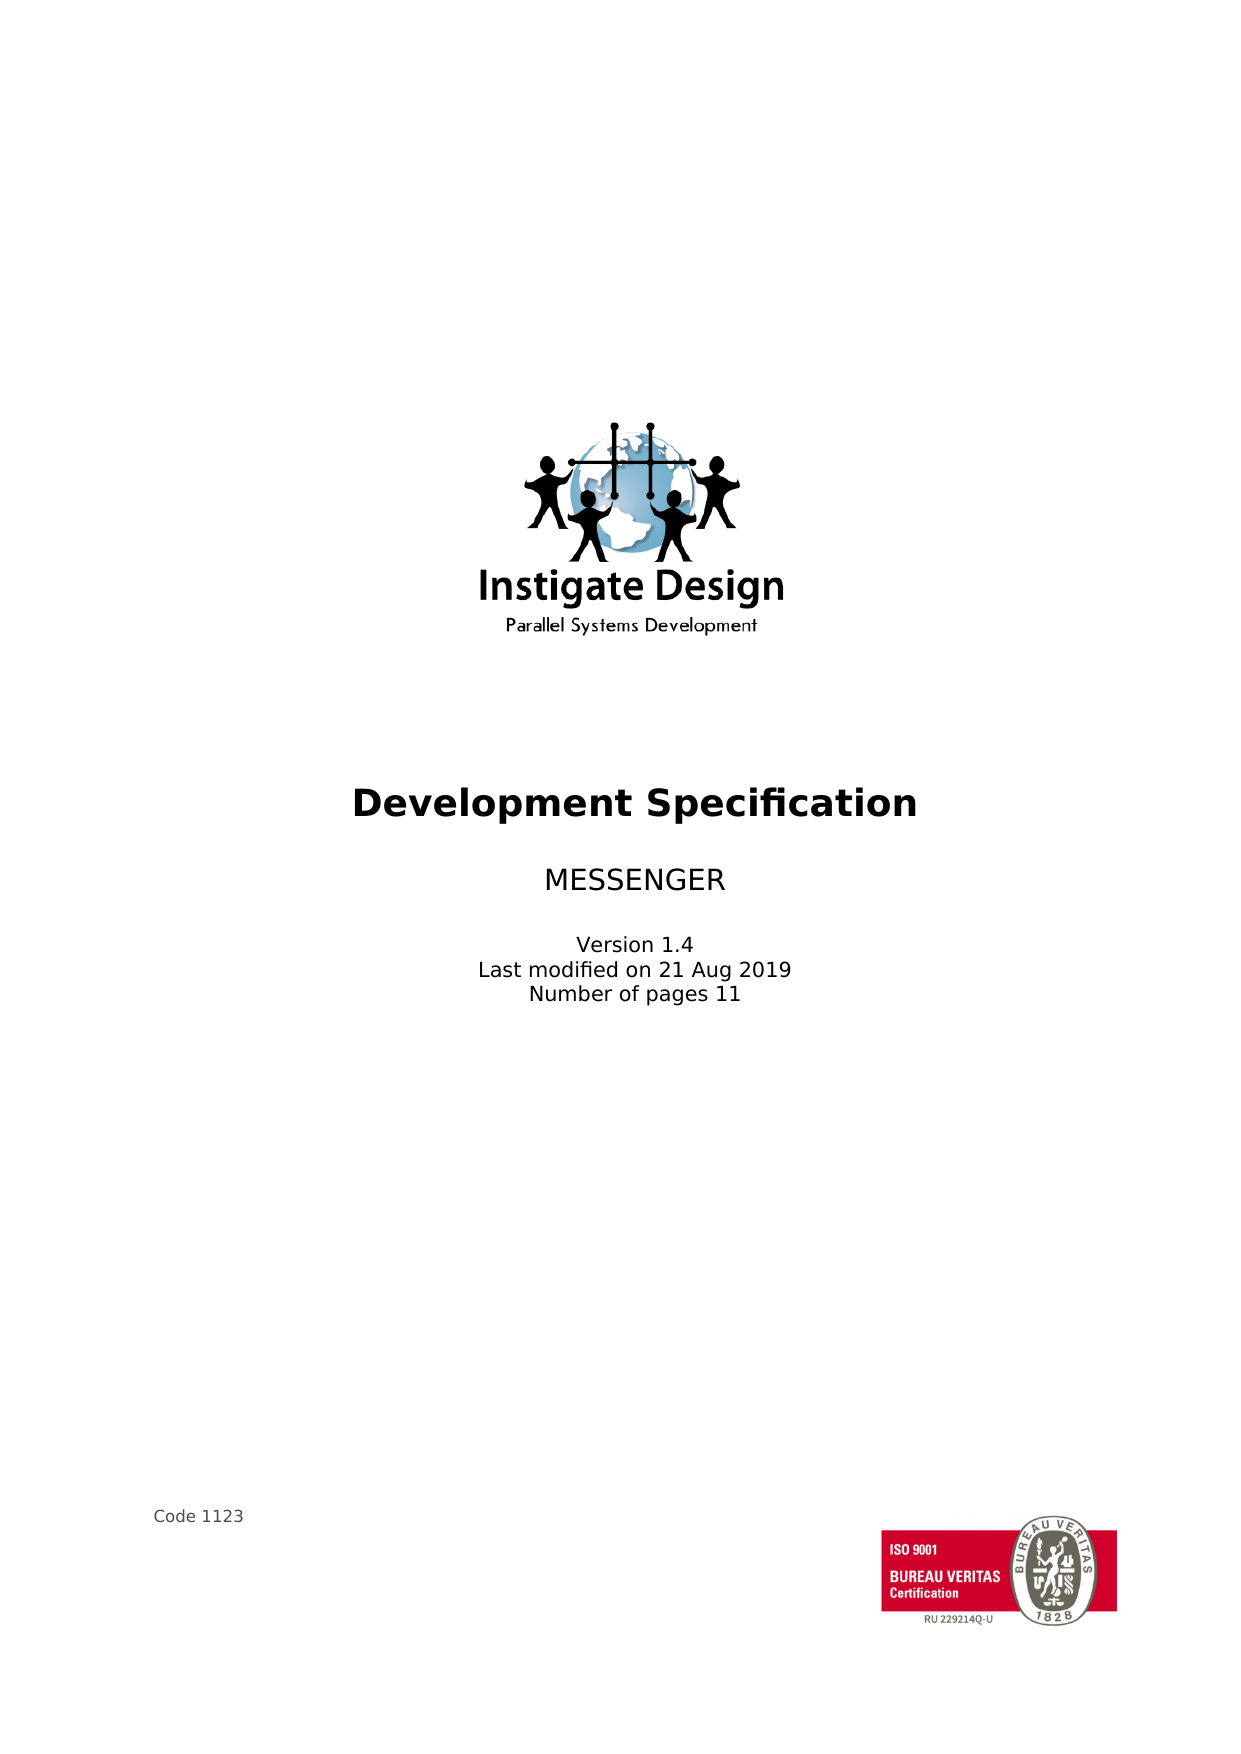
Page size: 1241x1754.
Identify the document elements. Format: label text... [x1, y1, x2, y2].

text Number of pages 11 [148, 982, 1122, 1006]
picture [465, 361, 805, 701]
title Development Specification [148, 782, 1122, 825]
text Last modified on 21 Aug 2019 [148, 958, 1122, 982]
text Version 1.4 [148, 933, 1122, 958]
subtitle MESSENGER [148, 863, 1122, 897]
picture [881, 1507, 1117, 1631]
